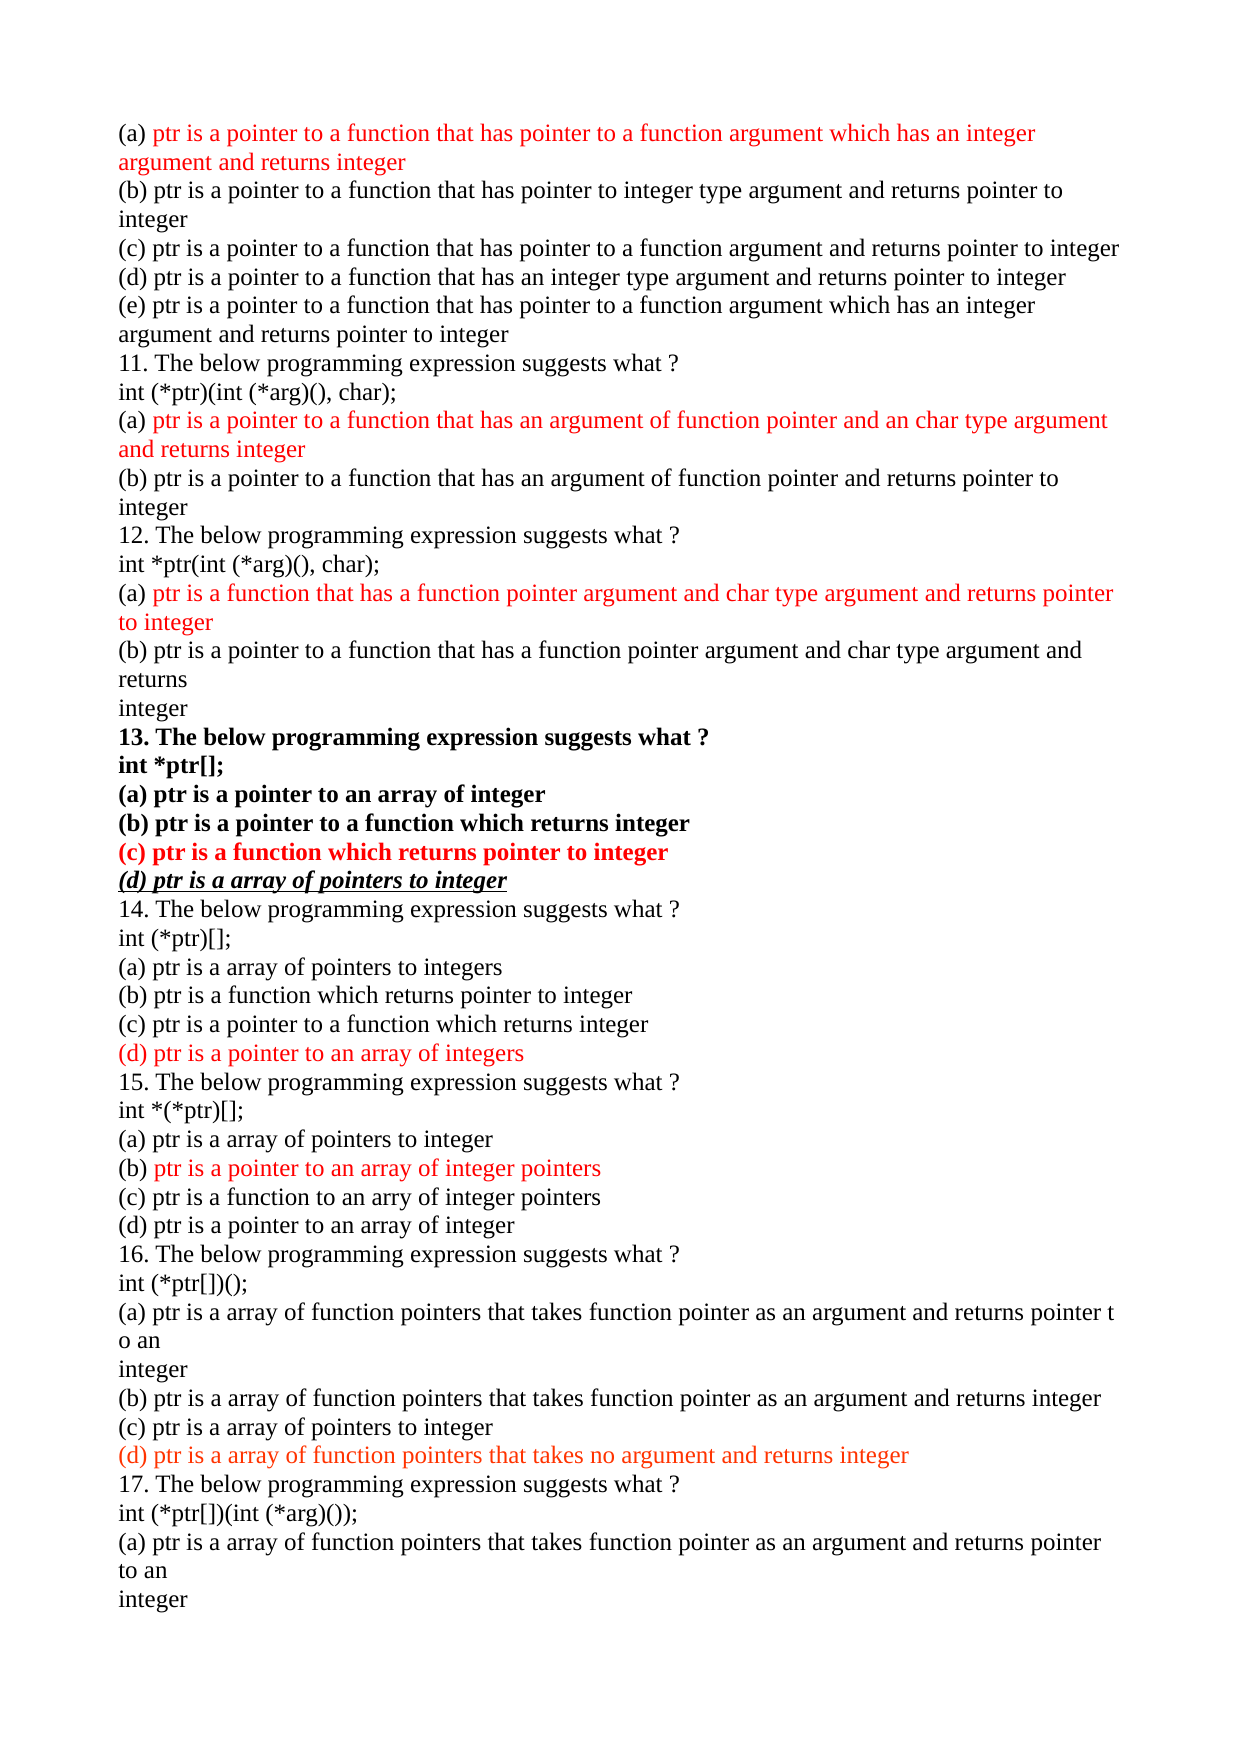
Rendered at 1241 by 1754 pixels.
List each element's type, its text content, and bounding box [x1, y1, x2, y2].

text (a) ptr is a array of function pointers that takes function pointer as an argument and returns pointer to an [118, 1527, 1122, 1584]
text (e) ptr is a pointer to a function that has pointer to a function argument which has an integer argument and returns pointer to integer [118, 291, 1122, 348]
text int (*ptr)(int (*arg)(), char); [118, 377, 1122, 406]
text int *ptr(int (*arg)(), char); [118, 549, 1122, 578]
text (d) ptr is a pointer to a function that has an integer type argument and returns pointer to integer [118, 262, 1122, 291]
text int (*ptr)[]; [118, 923, 1122, 952]
text (a) ptr is a pointer to a function that has an argument of function pointer and an char type argument and returns integer [118, 406, 1122, 463]
text (c) ptr is a function which returns pointer to integer [118, 837, 1122, 866]
text 14. The below programming expression suggests what ? [118, 894, 1122, 923]
text (c) ptr is a pointer to a function that has pointer to a function argument and returns pointer to integer [118, 233, 1122, 262]
text (a) ptr is a function that has a function pointer argument and char type argument and returns pointer to integer [118, 578, 1122, 636]
text 13. The below programming expression suggests what ? [118, 722, 1122, 751]
text (c) ptr is a function to an arry of integer pointers [118, 1182, 1122, 1211]
text integer [118, 1584, 1122, 1613]
text (c) ptr is a array of pointers to integer [118, 1412, 1122, 1441]
text integer [118, 1354, 1122, 1383]
text (a) ptr is a array of pointers to integer [118, 1124, 1122, 1153]
text integer [118, 693, 1122, 722]
text (a) ptr is a pointer to an array of integer [118, 779, 1122, 808]
text (a) ptr is a array of function pointers that takes function pointer as an argument and returns pointer t o an [118, 1297, 1122, 1354]
text int *ptr[]; [118, 751, 1122, 779]
text (d) ptr is a pointer to an array of integers [118, 1038, 1122, 1067]
text (c) ptr is a pointer to a function which returns integer [118, 1009, 1122, 1038]
text 16. The below programming expression suggests what ? [118, 1239, 1122, 1268]
text (a) ptr is a array of pointers to integers [118, 952, 1122, 981]
text (b) ptr is a pointer to a function that has a function pointer argument and char type argument and returns [118, 636, 1122, 693]
text (b) ptr is a pointer to a function that has pointer to integer type argument and returns pointer to integer [118, 176, 1122, 233]
text (d) ptr is a array of function pointers that takes no argument and returns integer [118, 1441, 1122, 1469]
text (d) ptr is a pointer to an array of integer [118, 1211, 1122, 1239]
text (d) ptr is a array of pointers to integer [118, 866, 1122, 894]
text 11. The below programming expression suggests what ? [118, 348, 1122, 377]
text (b) ptr is a pointer to a function which returns integer [118, 808, 1122, 837]
text (a) ptr is a pointer to a function that has pointer to a function argument which has an integer argument and returns integer [118, 118, 1122, 176]
text (b) ptr is a pointer to a function that has an argument of function pointer and returns pointer to integer [118, 463, 1122, 521]
text 12. The below programming expression suggests what ? [118, 521, 1122, 549]
text int (*ptr[])(); [118, 1268, 1122, 1297]
text (b) ptr is a function which returns pointer to integer [118, 981, 1122, 1009]
text int (*ptr[])(int (*arg)()); [118, 1498, 1122, 1527]
text (b) ptr is a pointer to an array of integer pointers [118, 1153, 1122, 1182]
text 17. The below programming expression suggests what ? [118, 1469, 1122, 1498]
text int *(*ptr)[]; [118, 1096, 1122, 1124]
text 15. The below programming expression suggests what ? [118, 1067, 1122, 1096]
text (b) ptr is a array of function pointers that takes function pointer as an argument and returns integer [118, 1383, 1122, 1412]
